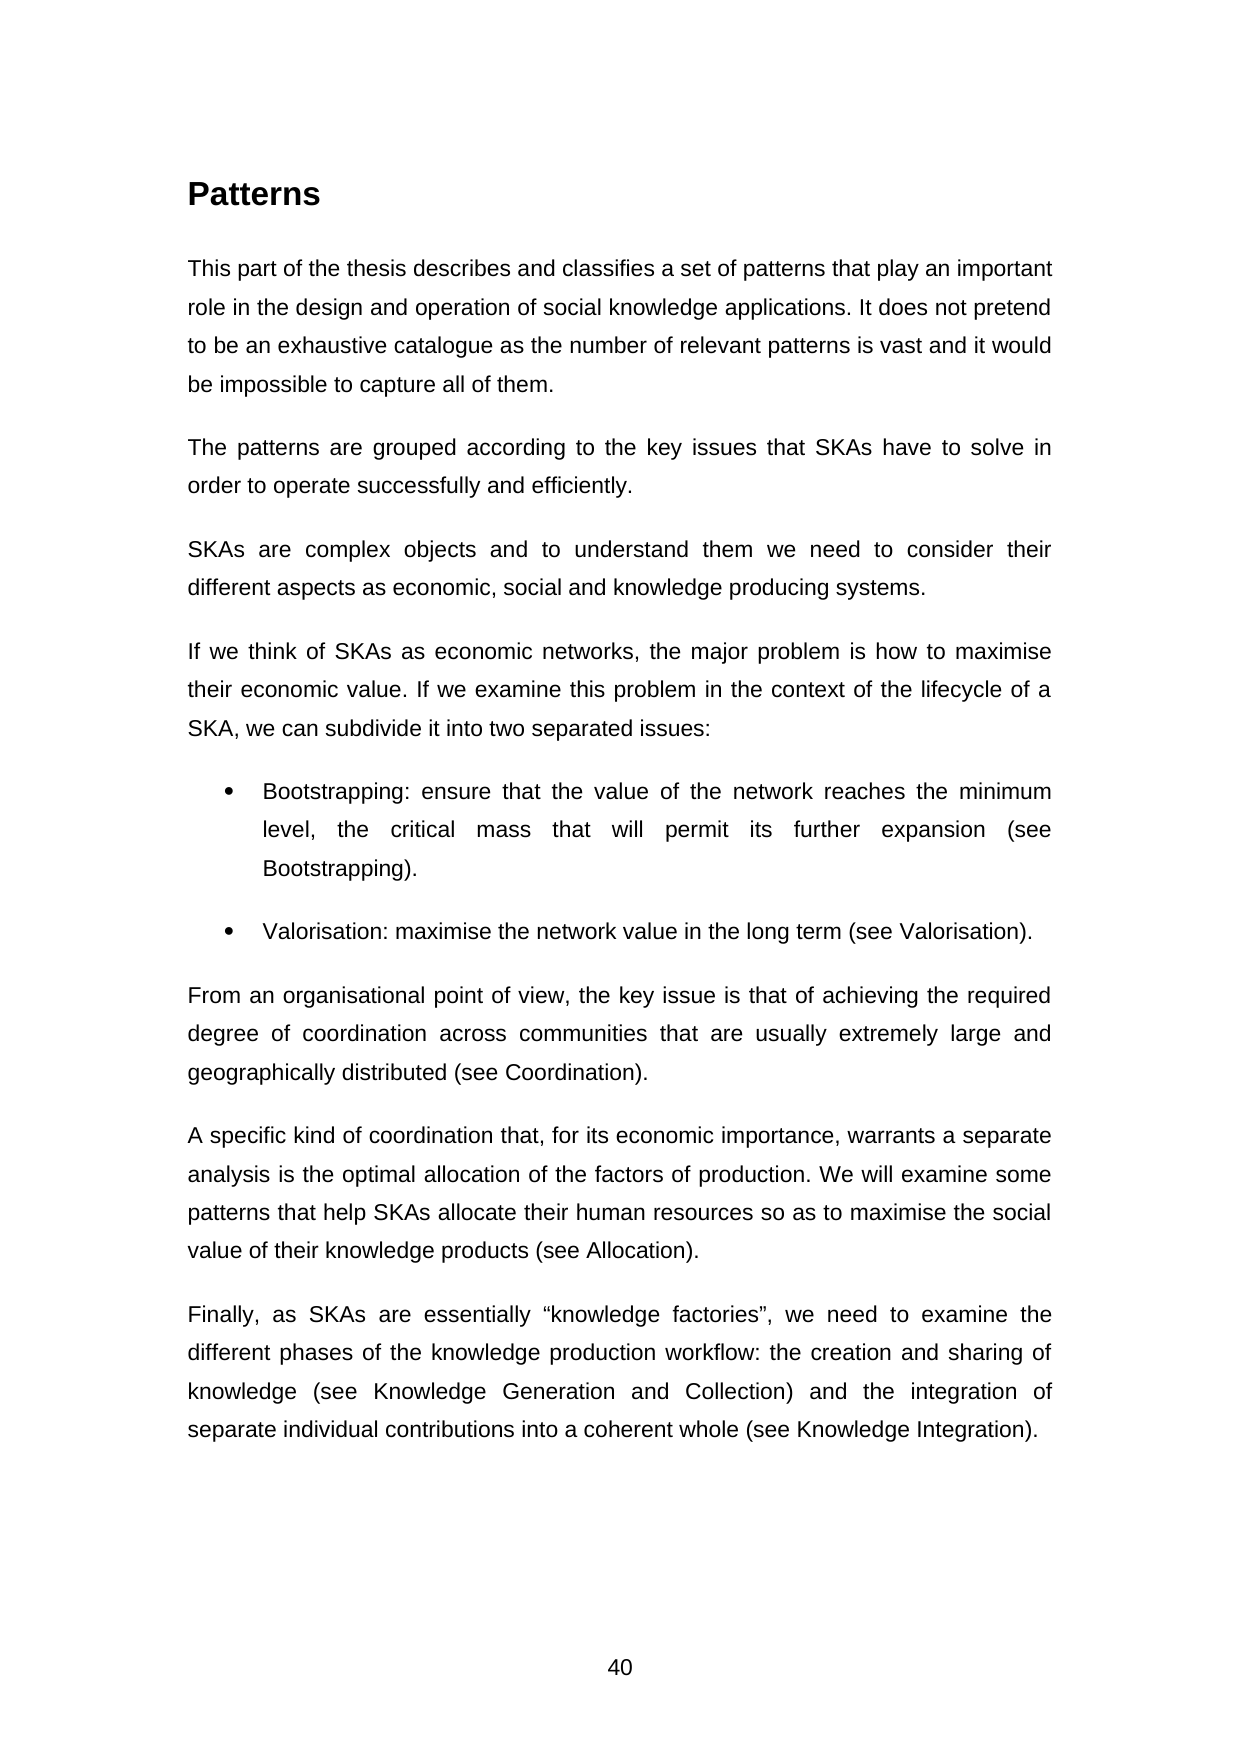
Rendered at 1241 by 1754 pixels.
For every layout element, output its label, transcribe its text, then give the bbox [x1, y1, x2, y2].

text From an organisational point of view, the key issue is that of achieving the required degree of coordination across communities that are usually extremely large and geographically distributed (see Coordination). [187, 982, 1053, 1085]
subtitle Patterns [187, 175, 1053, 212]
text A specific kind of coordination that, for its economic importance, warrants a separate analysis is the optimal allocation of the factors of production. We will examine some patterns that help SKAs allocate their human resources so as to maximise the social value of their knowledge products (see Allocation). [187, 1123, 1053, 1264]
text SKAs are complex objects and to understand them we need to consider their different aspects as economic, social and knowledge producing systems. [187, 537, 1053, 601]
text The patterns are grouped according to the key issues that SKAs have to solve in order to operate successfully and efficiently. [187, 435, 1053, 499]
text If we think of SKAs as economic networks, the major problem is how to maximise their economic value. If we examine this problem in the context of the lifecycle of a SKA, we can subdivide it into two separated issues: [187, 638, 1053, 741]
text Finally, as SKAs are essentially “knowledge factories”, we need to examine the different phases of the knowledge production workflow: the creation and sharing of knowledge (see Knowledge Generation and Collection) and the integration of separate individual contributions into a coherent whole (see Knowledge Integration). [187, 1302, 1053, 1442]
list Valorisation: maximise the network value in the long term (see Valorisation). [225, 919, 1053, 945]
list Bootstrapping: ensure that the value of the network reaches the minimum level, the critical mass that will permit its further expansion (see Bootstrapping). [225, 779, 1053, 881]
text This part of the thesis describes and classifies a set of patterns that play an important role in the design and operation of social knowledge applications. It does not pretend to be an exhaustive catalogue as the number of relevant patterns is vast and it would be impossible to capture all of them. [187, 256, 1053, 397]
